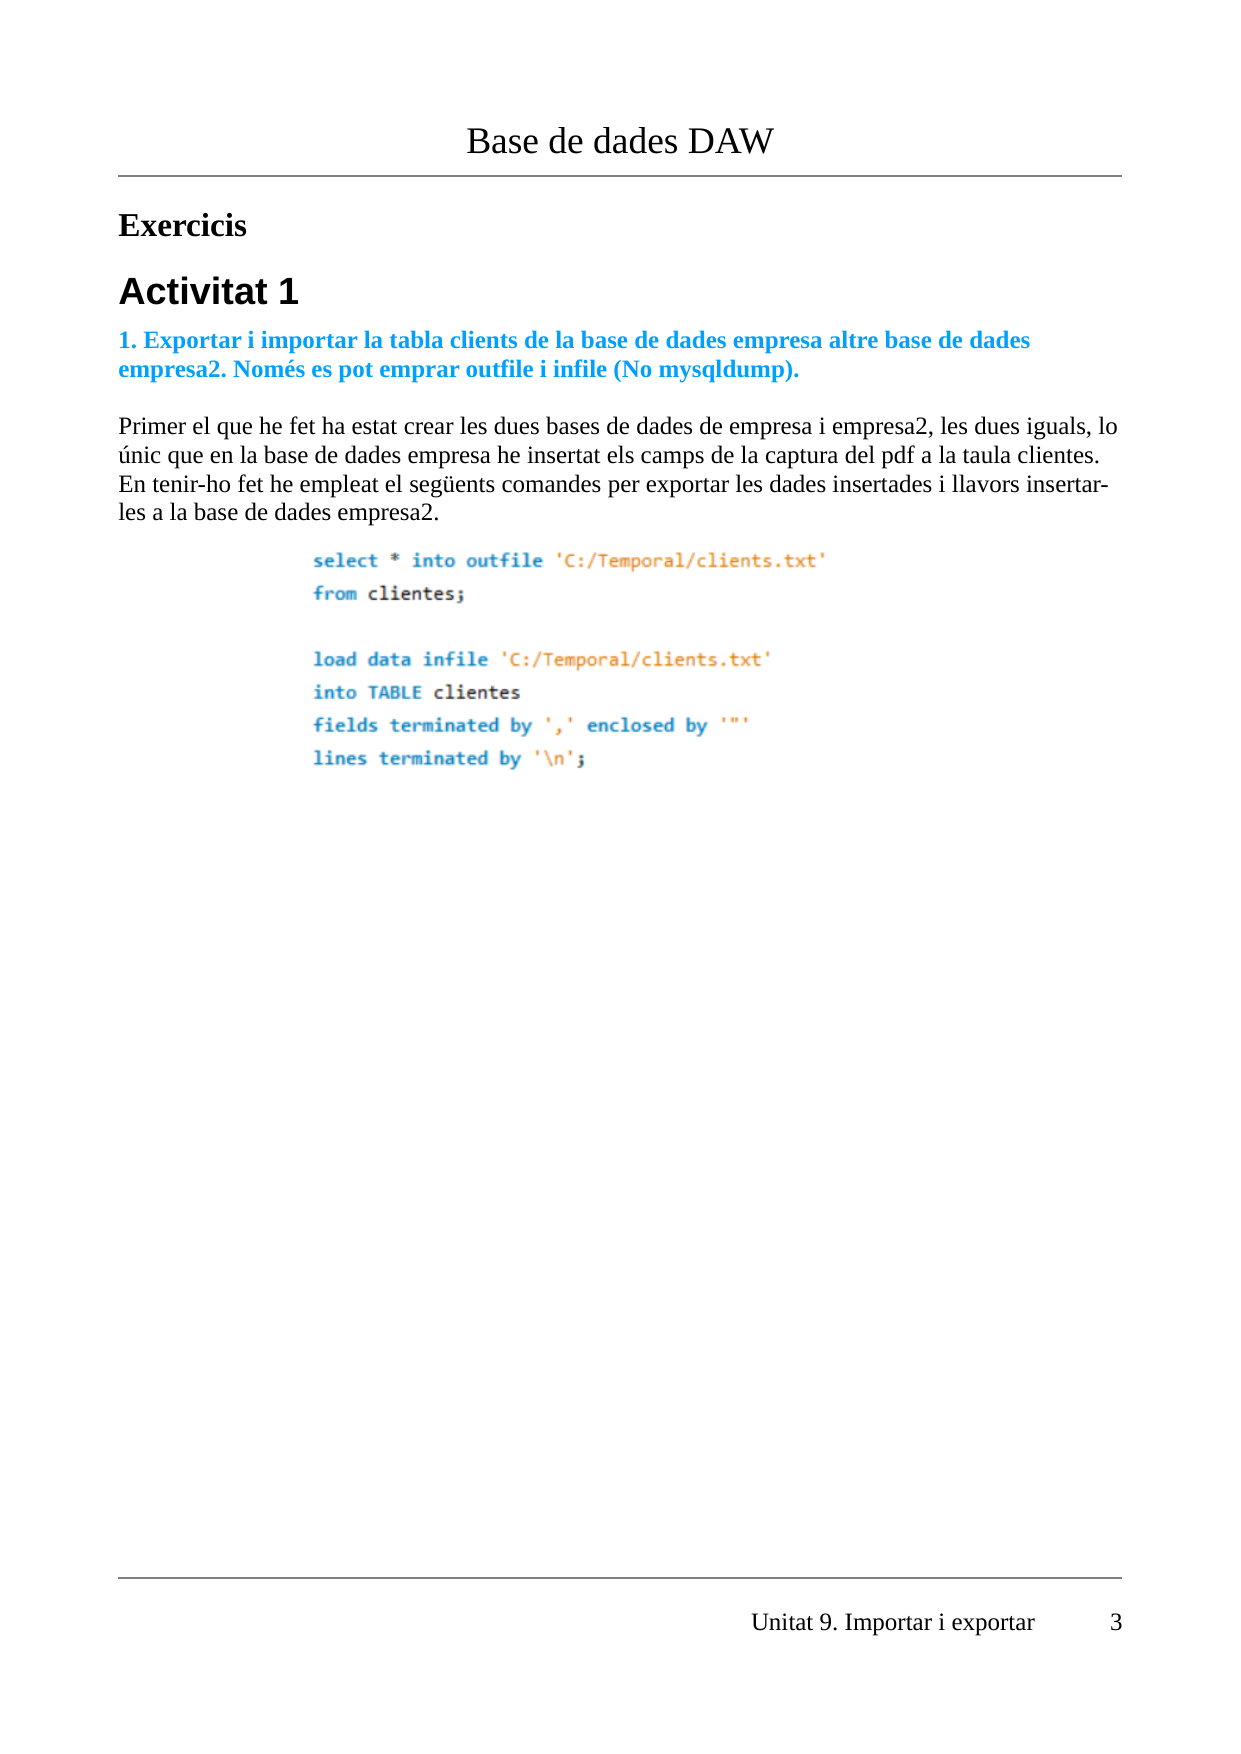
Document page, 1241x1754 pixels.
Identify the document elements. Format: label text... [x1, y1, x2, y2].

text Exercicis [118, 206, 1122, 244]
text En tenir-ho fet he empleat el següents comandes per exportar les dades insertades i llavors insertar-les a la base de dades empresa2. [118, 469, 1122, 526]
subtitle Activitat 1 [118, 269, 1122, 312]
text empresa2. Només es pot emprar outfile i infile (No mysqldump). [118, 354, 1122, 382]
picture [297, 541, 943, 792]
text Primer el que he fet ha estat crear les dues bases de dades de empresa i empresa2, les dues iguals, lo únic que en la base de dades empresa he insertat els camps de la captura del pdf a la taula clientes. [118, 411, 1122, 469]
text 1. Exportar i importar la tabla clients de la base de dades empresa altre base de dades [118, 325, 1122, 354]
